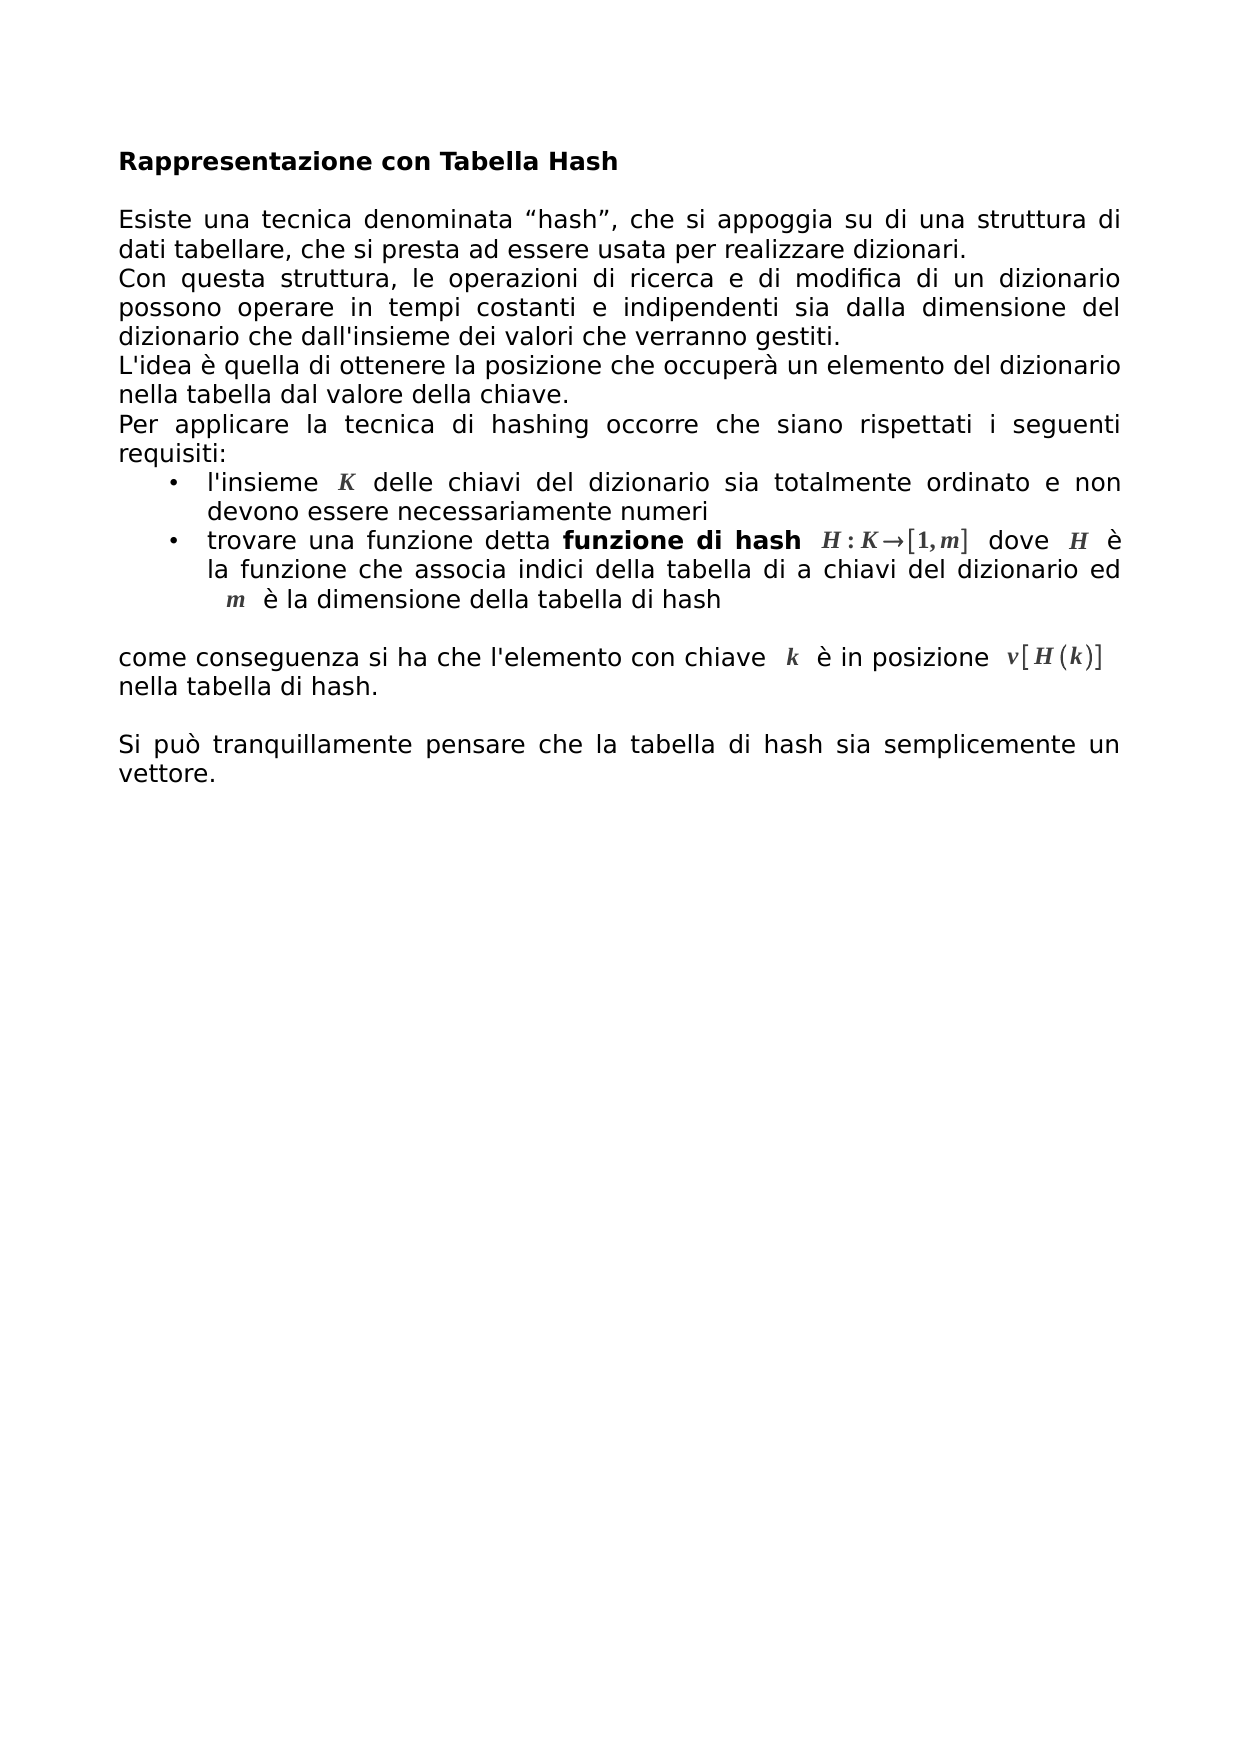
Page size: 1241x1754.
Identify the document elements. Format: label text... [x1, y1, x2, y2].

list l'insiemedelle chiavi del dizionario sia totalmente ordinato e non devono essere necessariamente numeri [169, 468, 1122, 526]
text Rappresentazione con Tabella Hash [118, 147, 1122, 176]
list trovare una funzione detta funzione di hashdoveè la funzione che associa indici della tabella di a chiavi del dizionario edè la dimensione della tabella di hash [169, 526, 1122, 614]
text come conseguenza si ha che l'elemento con chiaveè in posizionenella tabella di hash. [118, 643, 1122, 701]
text Con questa struttura, le operazioni di ricerca e di modifica di un dizionario possono operare in tempi costanti e indipendenti sia dalla dimensione del dizionario che dall'insieme dei valori che verranno gestiti. [118, 264, 1122, 351]
text Esiste una tecnica denominata “hash”, che si appoggia su di una struttura di dati tabellare, che si presta ad essere usata per realizzare dizionari. [118, 206, 1122, 264]
text Si può tranquillamente pensare che la tabella di hash sia semplicemente un vettore. [118, 730, 1122, 788]
text L'idea è quella di ottenere la posizione che occuperà un elemento del dizionario nella tabella dal valore della chiave. [118, 351, 1122, 410]
text Per applicare la tecnica di hashing occorre che siano rispettati i seguenti requisiti: [118, 410, 1122, 468]
